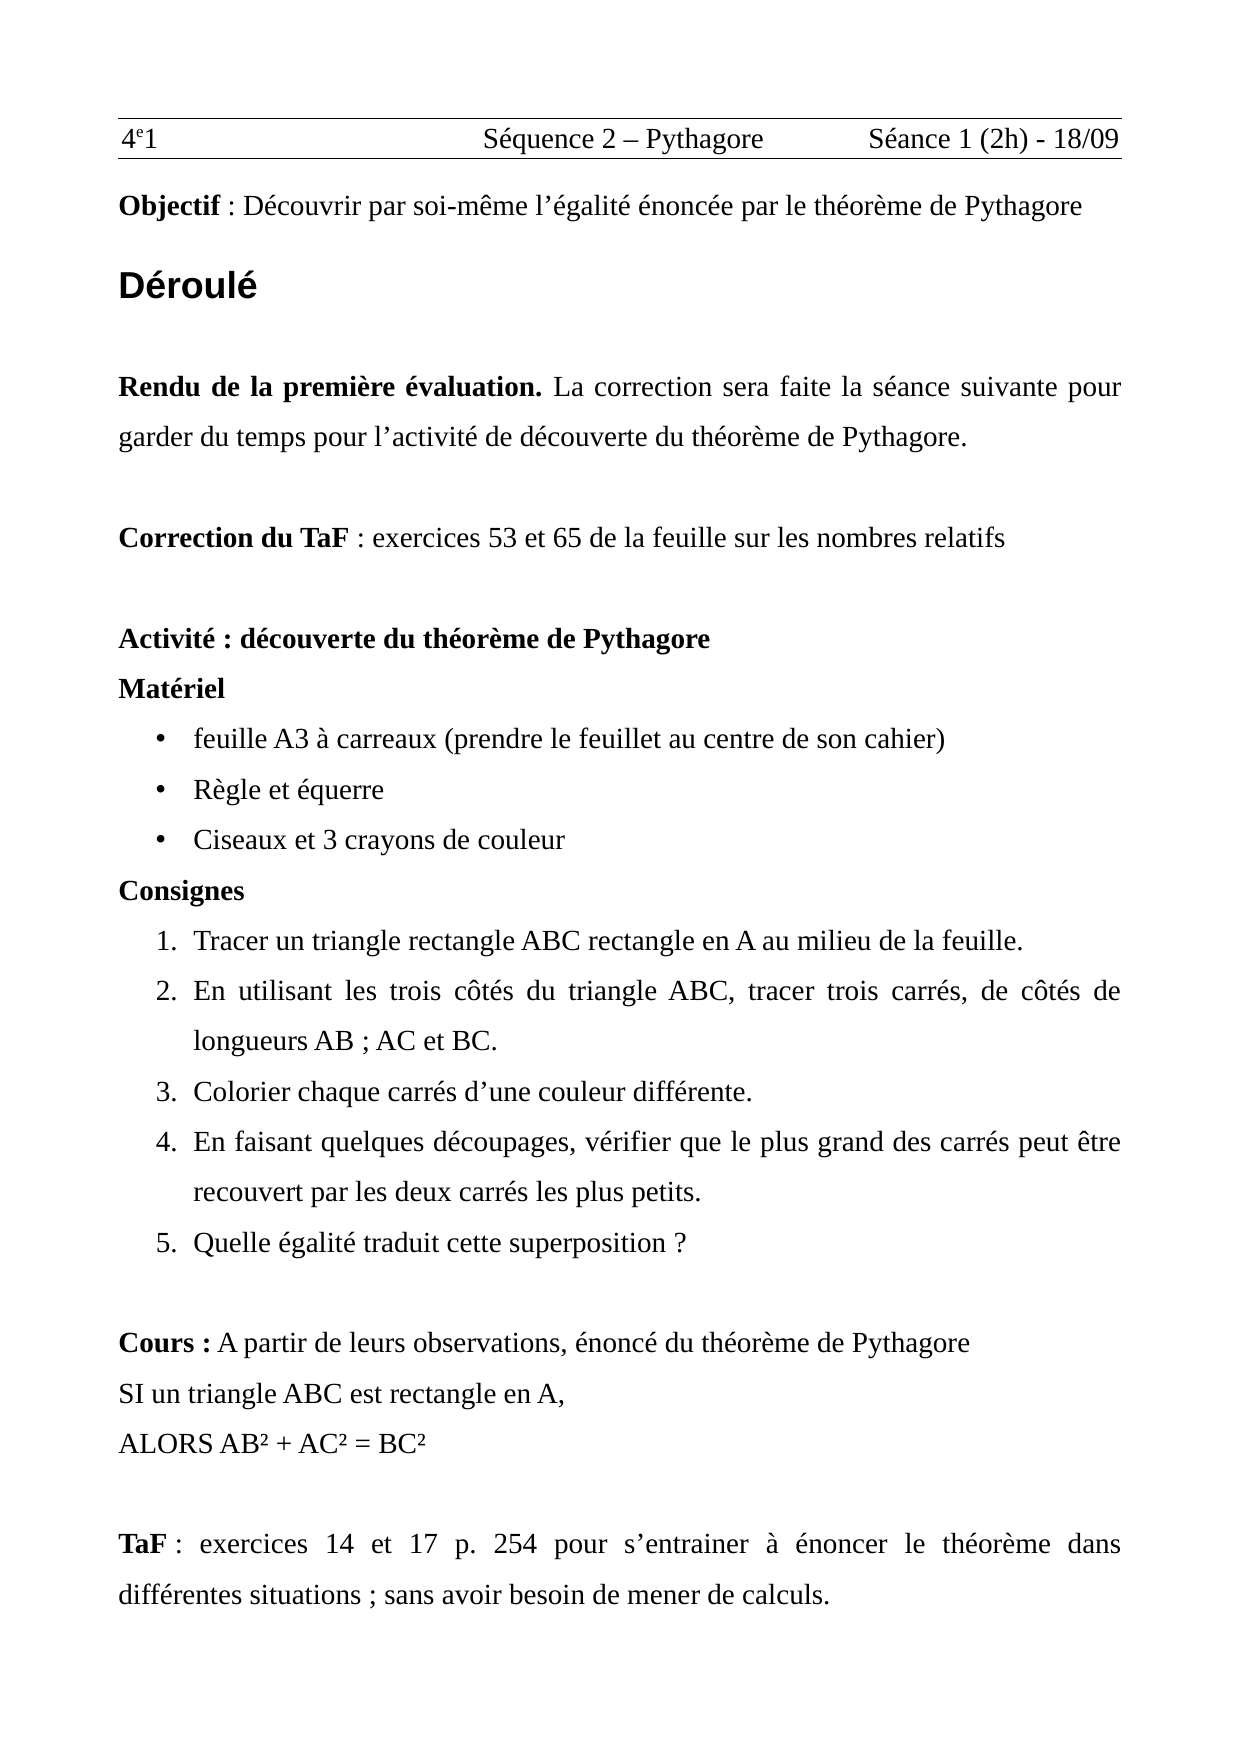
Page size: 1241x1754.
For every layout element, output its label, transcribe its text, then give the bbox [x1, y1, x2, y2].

list Quelle égalité traduit cette superposition ? [156, 1225, 1122, 1258]
list feuille A3 à carreaux (prendre le feuillet au centre de son cahier) [156, 721, 1122, 755]
list Règle et équerre [156, 772, 1122, 805]
text Rendu de la première évaluation. La correction sera faite la séance suivante pour garder du temps pour l’activité de découverte du théorème de Pythagore. [118, 369, 1122, 453]
list Ciseaux et 3 crayons de couleur [156, 822, 1122, 856]
text Cours : A partir de leurs observations, énoncé du théorème de Pythagore [118, 1325, 1122, 1359]
list Colorier chaque carrés d’une couleur différente. [156, 1074, 1122, 1107]
list En faisant quelques découpages, vérifier que le plus grand des carrés peut être recouvert par les deux carrés les plus petits. [156, 1124, 1122, 1208]
text Matériel [118, 671, 1122, 704]
subtitle Déroulé [118, 263, 1122, 306]
list Tracer un triangle rectangle ABC rectangle en A au milieu de la feuille. [156, 923, 1122, 956]
list En utilisant les trois côtés du triangle ABC, tracer trois carrés, de côtés de longueurs AB ; AC et BC. [156, 973, 1122, 1057]
text TaF : exercices 14 et 17 p. 254 pour s’entrainer à énoncer le théorème dans différentes situations ; sans avoir besoin de mener de calculs. [118, 1527, 1122, 1611]
text Consignes [118, 873, 1122, 906]
text Correction du TaF : exercices 53 et 65 de la feuille sur les nombres relatifs [118, 520, 1122, 554]
text Objectif : Découvrir par soi-même l’égalité énoncée par le théorème de Pythagore [118, 188, 1122, 221]
text SI un triangle ABC est rectangle en A, [118, 1376, 1122, 1409]
text ALORS AB² + AC² = BC² [118, 1426, 1122, 1459]
text Activité : découverte du théorème de Pythagore [118, 621, 1122, 654]
